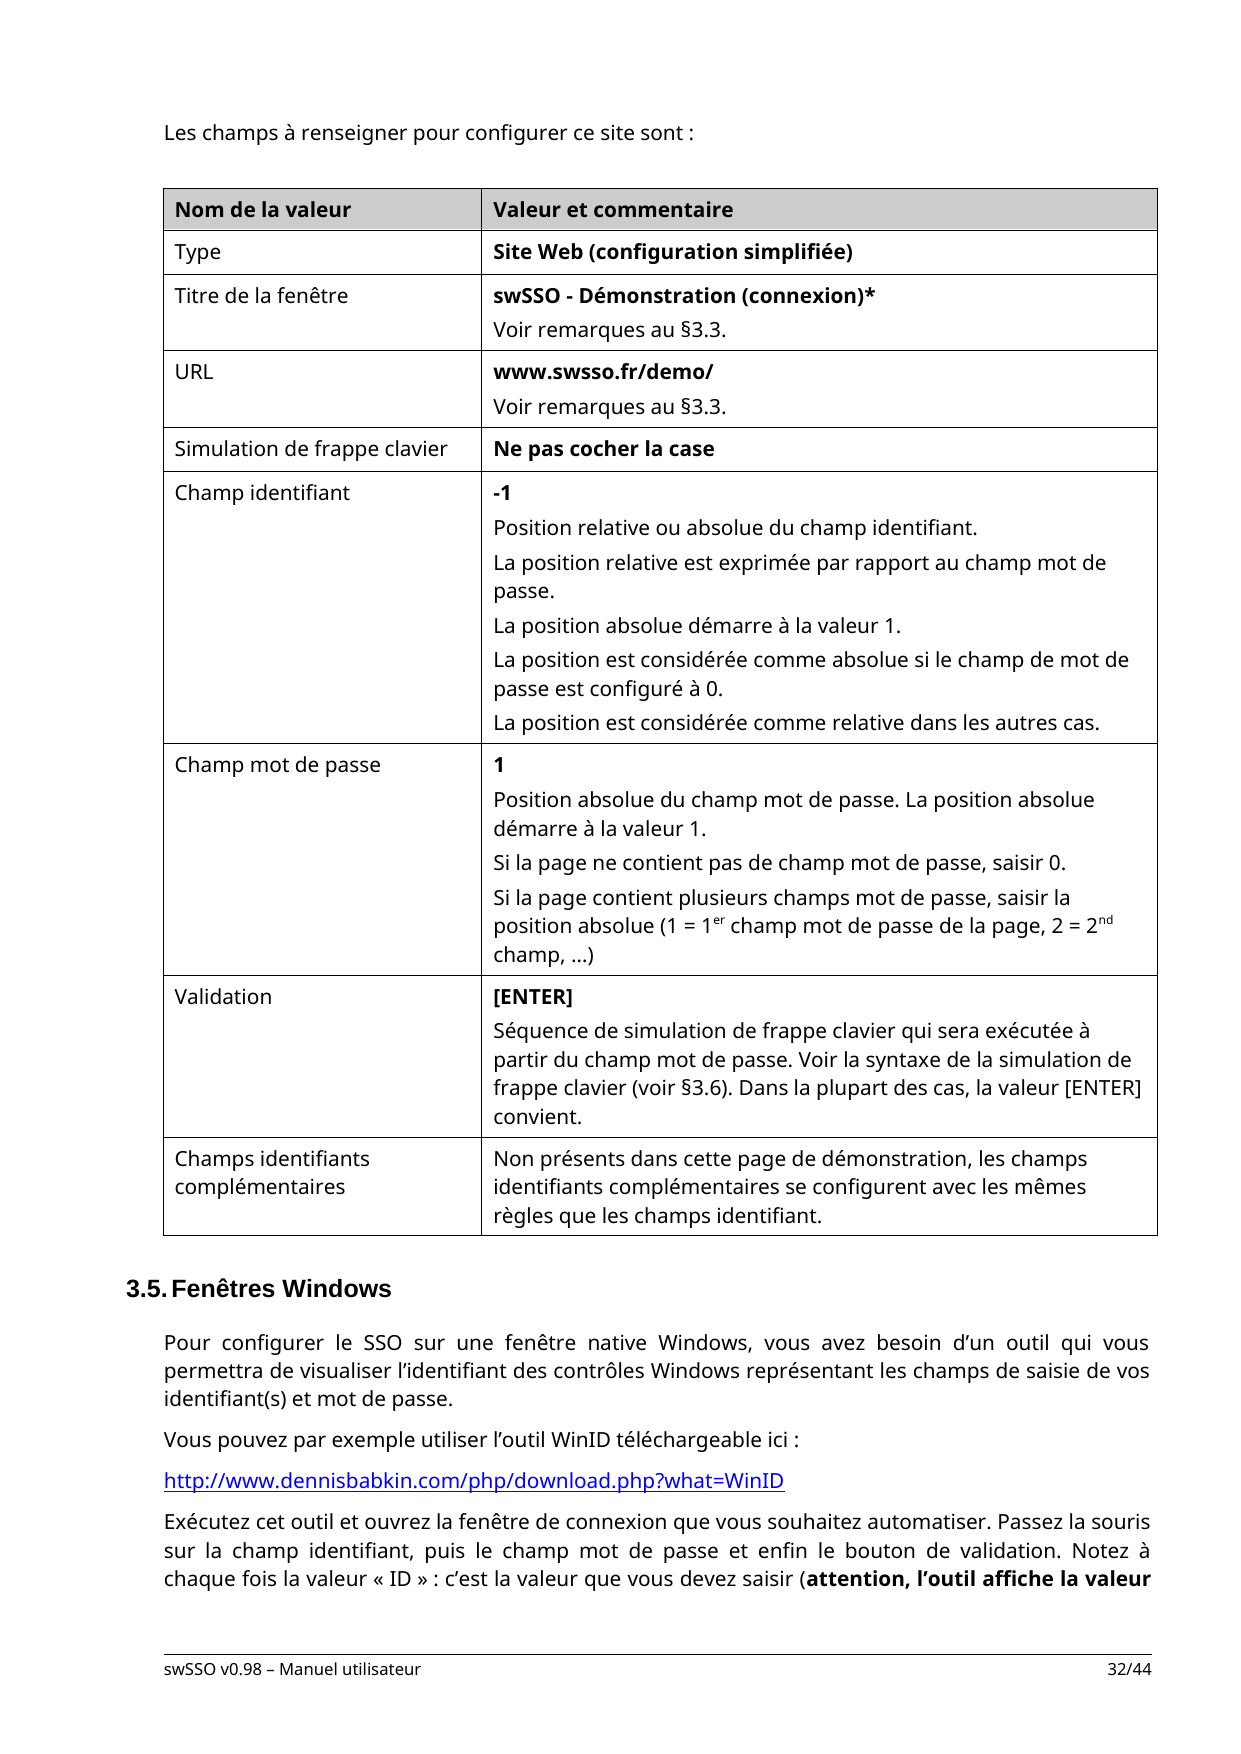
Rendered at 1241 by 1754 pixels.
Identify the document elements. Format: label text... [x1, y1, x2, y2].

table_cell Simulation de frappe clavier [164, 428, 481, 471]
table_header Nom de la valeur [164, 189, 481, 229]
table_cell 1 Position absolue du champ mot de passe. La position absolue démarre à la valeur 1. Si la page ne contient pas de champ mot de passe, saisir 0. Si la page contient plusieurs champs mot de passe, saisir la position absolue (1 = 1er champ mot de passe de la page, 2 = 2nd champ, …) [482, 744, 1157, 974]
table_cell [ENTER] Séquence de simulation de frappe clavier qui sera exécutée à partir du champ mot de passe. Voir la syntaxe de la simulation de frappe clavier (voir §3.6). Dans la plupart des cas, la valeur [ENTER] convient. [482, 976, 1157, 1137]
table_cell www.swsso.fr/demo/ Voir remarques au §3.3. [482, 351, 1157, 427]
text http://www.dennisbabkin.com/php/download.php?what=WinID [164, 1466, 1152, 1495]
table_cell -1 Position relative ou absolue du champ identifiant. La position relative est exprimée par rapport au champ mot de passe. La position absolue démarre à la valeur 1. La position est considérée comme absolue si le champ de mot de passe est configuré à 0. La position est considérée comme relative dans les autres cas. [482, 472, 1157, 743]
table_cell Champs identifiants complémentaires [164, 1138, 481, 1235]
table_cell Type [164, 231, 481, 273]
table_cell Titre de la fenêtre [164, 275, 481, 350]
text Pour configurer le SSO sur une fenêtre native Windows, vous avez besoin d’un outil qui vous permettra de visualiser l’identifiant des contrôles Windows représentant les champs de saisie de vos identifiant(s) et mot de passe. [164, 1328, 1152, 1413]
table_cell URL [164, 351, 481, 427]
text Exécutez cet outil et ouvrez la fenêtre de connexion que vous souhaitez automatiser. Passez la souris sur la champ identifiant, puis le champ mot de passe et enfin le bouton de validation. Notez à chaque fois la valeur « ID » : c’est la valeur que vous devez saisir (attention, l’outil affiche la valeur [164, 1507, 1152, 1593]
table_cell swSSO - Démonstration (connexion)* Voir remarques au §3.3. [482, 275, 1157, 350]
table_header Valeur et commentaire [482, 189, 1157, 229]
table_cell Champ mot de passe [164, 744, 481, 974]
table_cell Non présents dans cette page de démonstration, les champs identifiants complémentaires se configurent avec les mêmes règles que les champs identifiant. [482, 1138, 1157, 1235]
text Vous pouvez par exemple utiliser l’outil WinID téléchargeable ici : [164, 1426, 1152, 1454]
subtitle Fenêtres Windows [126, 1274, 1152, 1303]
text Les champs à renseigner pour configurer ce site sont : [164, 118, 1152, 147]
table_cell Validation [164, 976, 481, 1137]
table_cell Site Web (configuration simplifiée) [482, 231, 1157, 273]
table_cell Champ identifiant [164, 472, 481, 743]
table_cell Ne pas cocher la case [482, 428, 1157, 471]
